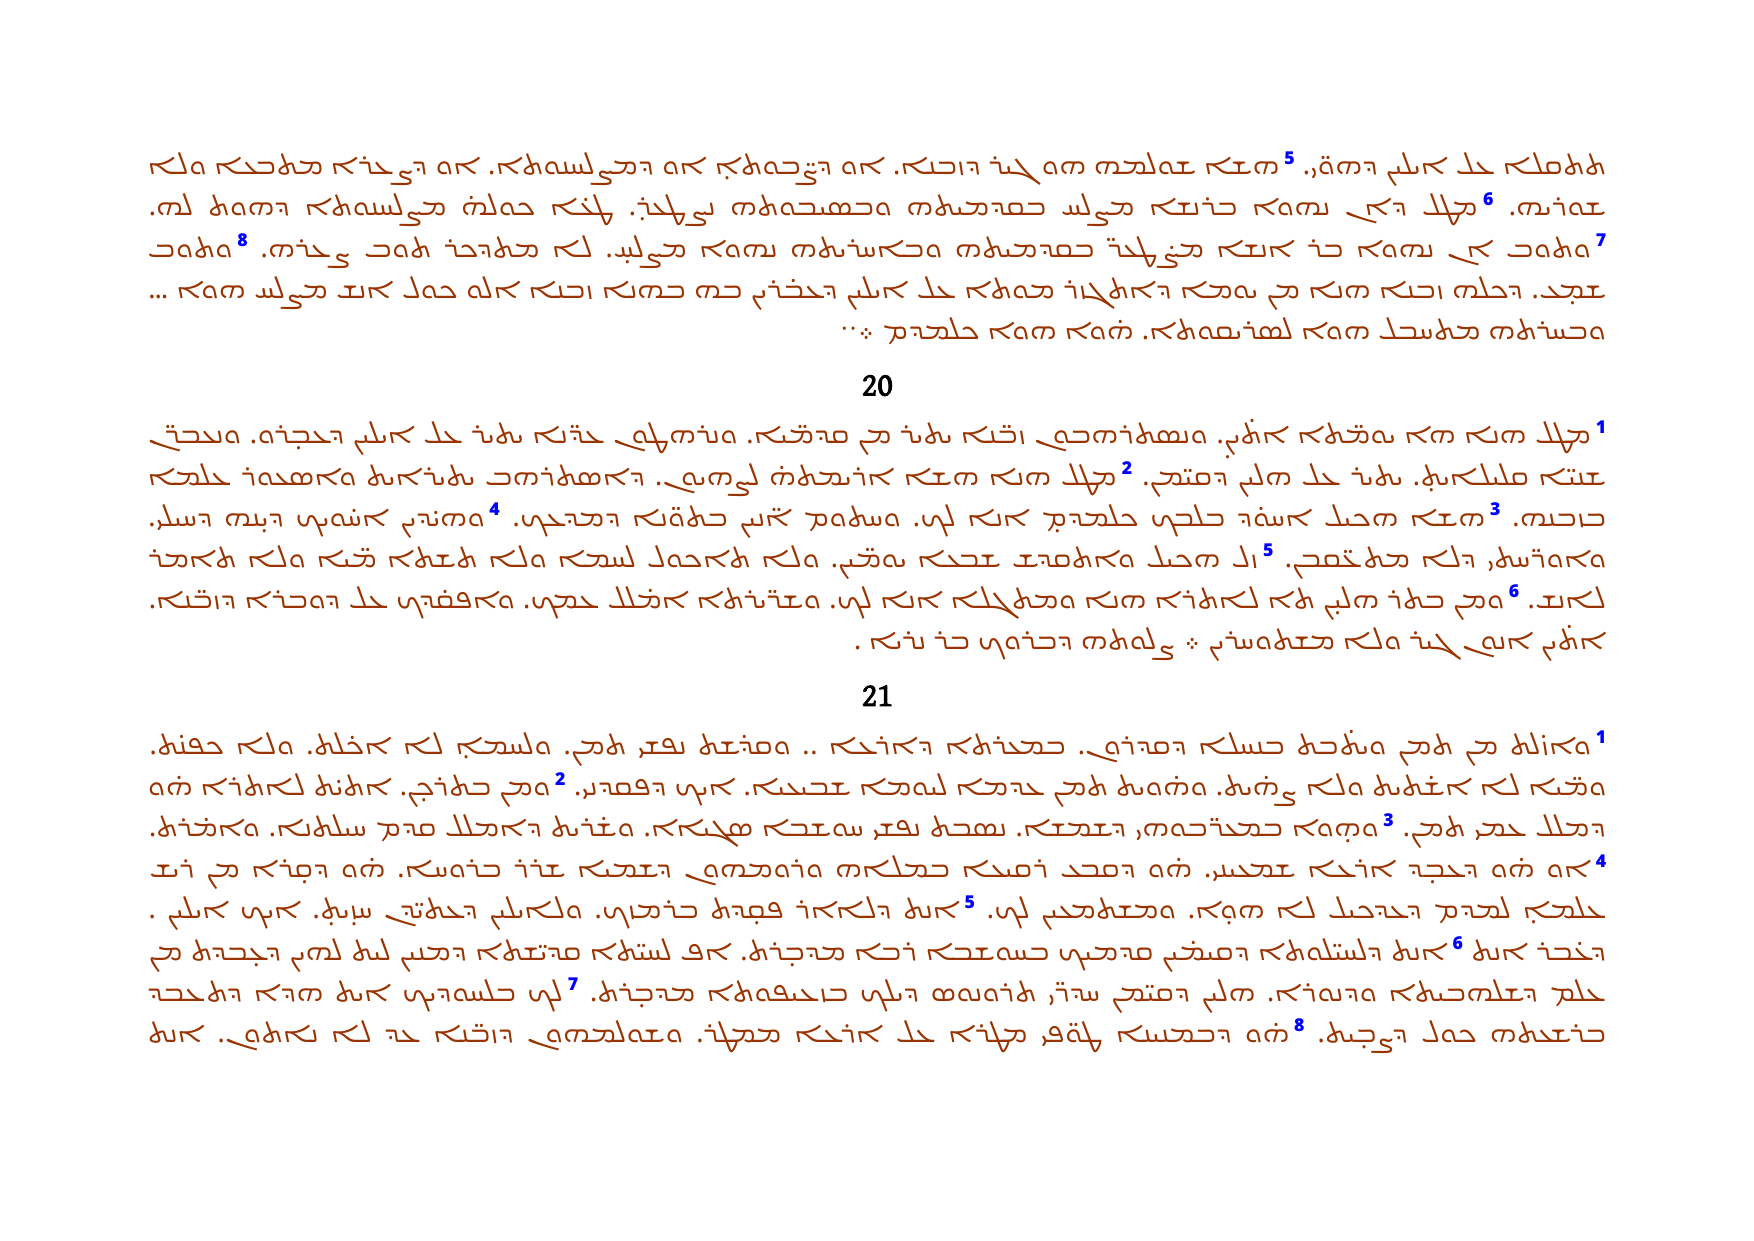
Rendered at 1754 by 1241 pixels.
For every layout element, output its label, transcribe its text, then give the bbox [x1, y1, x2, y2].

text 1 ܘܐܙ̇ܠܬ ܡܢ ܬܡܢ ܘܝܬ̇ܒܬ ܒܢܚܠܐ ܕܩܕܪܘܢ. ܒܡܥܪܬܐ ܕܐܪܥܐ .. ܘܩܕ̇ܫܬ ܢܦܫܝ ܬܡܢ. ܘܠܚܡܐ̣ ܠܐ ܐܟ̇ܠܬ. ܘܠܐ ܟܦܢ̇ܬ. ܘܡ̈ܝܐ ܠܐ ܐܫ̇ܬܝܬ ܘܠܐ ܨܗ̇ܝܬ. ܘܗ̇ܘܝܬ ܬܡܢ ܥܕܡܐ ܠܝܘܡܐ ܫܒܝܥܝܐ. ܐܝܟ ܕܦܩܕܢܝ. 2 ܘܡܢ ܒܬܪܟ̣ܢ. ܐܬܝ̇ܬ ܠܐܬܪܐ ܗ̇ܘ ܕܡܠܠ ܥܡܝ ܬܡܢ. 3 ܘܗ̣ܘܐ ܒܡܥܖ̈ܒܘܗܝ ܕܫܡܫܐ. ܢܣܒܬ ܢܦܫܝ ܚܘܫܒܐ ܣܓܝܐܐ. ܘܫ̇ܪܝܬ ܕܐܡܠܠ ܩܕܡ ܚܝܠܬܢܐ. ܘܐܡ̇ܪܬ. 4 ܐܘ ܗ̇ܘ ܕܥܒ̣ܕ ܐܪܥܐ ܫܡܥܝܢܝ. ܗ̇ܘ ܕܩܒܥ ܪܩܝܥܐ ܒܡܠܐܗ ܘܪܘܡܗܘܢ ܕܫܡܝܐ ܫܪܪ ܒܪܘܚܐ. ܗ̇ܘ ܕܩ̣ܪܐ ܡܢ ܪܝܫ ܥܠܡܐ̣ ܠܡܕܡ ܕܥܕܟܝܠ ܠܐ ܗܘ̣ܐ. ܘܡܫܬܡܥܝܢ ܠܟ. 5 ܐܢܬ ܕܠܐܐܪ ܦܩ̣ܕܬ ܒܪܡܙܟ. ܘܠܐܝܠܝܢ ܕܥܬܝ̈ܕܢ ܚܙ̣ܝܬ̣. ܐܝܟ ܐܝܠܝܢ . ܕܥ̇ܒܪ ܐܢܬ 6 ܐܢܬ ܕܠܚܝ̈ܠܘܬܐ ܕܩܝܡ̇ܝܢ ܩܕܡܝܟ ܒܚܘܫܒܐ ܪܒܐ ܡܕܒ̣ܪܬ. ܐܦ ܠܚܝ̈ܬܐ ܩܕܝ̈ܫܬܐ ܕܡܢܝܢ ܠܝܬ ܠܗܝܢ ܕܥ̣ܒܕܬ ܡܢ ܥܠܡ ܕܫܠܗܒܝܬܐ ܘܕܢܘܪܐ. ܗܠܝܢ ܕܩܝ̈ܡܢ ܚܕܖ̈ܝ ܬܪܘܢܘܣ ܕܝܠܟ ܒܙܥܝܦܘܬܐ ܡܕܒ̣ܪܬ. 7 ܠܟ ܒܠܚܘܕܝܟ ܐܝܬ ܗܕܐ ܕܬܥܒܕ ܒܪܫܥܬܗ ܟܘܠ ܕܨܒ̣ܝܬ. 8 ܗ̇ܘ ܕܒܡܢܝܢܐ ܛܘ̈ܦܝ ܡܛܪܐ ܥܠ ܐܪܥܐ ܡܡܛܪ. ܘܫܘܠܡܗܘܢ ܕܙܒ̈ܢܐ ܥܕ ܠܐ ܢܐܬܘܢ. ܐܢܬ ܒܠܚܘܕܝܟ ܝܕ̇ܥܬ. ܚܘܪ ܒܒܥܘܬܝ. 9 ܐܢܬ ܓܝܪ ܒܠܚܘܕܝܟ ܡܫܟܚ ܐܢܬ ܕܬܣܝܒܪ ܠܟܠܗܘܢ ܐܝܠܝܢ ܕܩܝܡ̇ܝܢ. ܘܠܐܝܠܝܢ ܕܥܒ̇ܪܝܢ ܘܠܐܝܠܝܢ ܕܥܬܝܕܝܢ. ܠܐܝܠܝܢ ܕܚ̇ܛܝܢ ܘܠܐܝܠܝܢ ܕܡܙܕܕܩܝܢ. ܐܝܟ ܚ̇ܝܐ ܕܠܐ ܡܬܥܩܒ. 10 ܐܢܬ ܗܘ ܓܝܪ ܒܠܚܘܕܝܟ ܚ̇ܝܐ. ܕܠܐ ܡܐ̇ܬ ܘܠܐ ܡܬܥܩܒ. ܘܡܢܝܢܐ ܕܒܢܝ̈ܢܫܐ ܝܕܥܬ. 11 ܘܐܢ ܒܙܒܢܐ ܣܓܝܐܐ ܚܛܘ. ܘܐܚܖ̈ܢܐ ܠܐ ܗܘܐ ܩܠܝܠ ܐܙܕܕܩܘ. 12 ܐܢܬ ܝܕ̇ܥܬ ܕܐܝ̇ܟܐ ܡܢܛܪܬ ܚܪܬܐ ܕܐܝܠܝܢ ܕܚܛܘ. ܐܘ ܫܘܠܡܐ ܕܐܝܠܝܢ ܕܐܙܕܕܩܘ. 13 ܐܠܘ ܓܝܪ ܗܠܝܢ ܗܘ̣ܘ ܚ̈ܝܐ ܒܠܚܘܕ ܕܗܪܟܐ ܠܟܠܢܫ. ܠܝܬ ܗܘܐ ܡܕܡ ܕܡܪܝܪ ܡܢ ܗܕܐ. 14 ܡܢܐ ܓܝܪ ܡܗܢܐ ܚܝܠܐ ܕܗ̇ܦܟ ܠܟܪܝܗܘܬܐ. ܐܘ ܡܙܘܢܐ ܕܣܒܥܐ ܕܗ̇ܦܟ ܠܟܦܢܐ. ܐܘ ܫܘܦܪܐ ܕܗ̇ܦܟ ܡܣܬܢܐ. 15 ܒܟܠܥܕܢ ܓܝܪ ܟܝܢܗܘܢ ܕܒܢܝܢ̈ܫܐ ܡܬܚܠܦ. 16 ܐܘ ܠܐ ܡܕܡ ܐܝܟ ܡܐ ܕܐܝ̇ܬܝܢ ܗ̇ܘܐ ܓܝܪ ܡܢ ܩܕܝܡ. ܗܫܐ ܠܐ ܐܝ̇ܬܝܢ. ܘܐܝܟ ܡܐ ܕܐܝܬ̣ܝܢ ܗܫܐ. ܒܬܪ ܟܢ ܠܐ ܡܩ̇ܘܝܢܢ. 17 ܐܠܘ ܠܐ ܓܝܪ ܕܥܬܝܕ ܗܘܐ ܕܢܗܘܐ ܫܘܠܡܐ ܠܟܠ̣. ܠܣܪܝܩܘܬܐ ܗ̇ܘܐ ܗܘܐ ܫܘܪܝܢ. 18 ܐܠܐ ܟܠ ܕܐ̇ܬܐ ܡܢ ܠܘܬܟ ܐܘܕܥܝܢܝ. ܘܥܠ ܡܕܡ ܕܒ̇ܥܐ ܐܢܐ ܡܢܟ ܢܗ̇ܪܝܢܝ. 19 ܥܕܡܐ ܠܐܡܬܝ ܡܕܡ ܕܡܬܚܒܠ ܡܩܘܐ. ܘܥܕܡܐ ܠܐܡܬܝ ܙܒܢܗܘܢ ܕܡܝܘ̈ܬܐ ܡܨܠܚ. ܘܥܕ ܐ̇ܝܢܐ .ܙܒܢܐ ܐܝܠܝܢ ܕܥ̇ܒܪܝܢ ܒܥܠܡܐ ܡܬܦܠܦܠܝܢ ܒܪܘܫܥܐ ܣܓܝܐܐ. 20 ܦܩܘܕ ܗܟܝܠ ܒܖ̈ܚ̣ܡܐ. ܘܐܩܝܡ ܟܠ ܕܐܡܪܬ ܕܬܝܬܐ. ܕܢܬܝܕܥ ܚܝܠܟ ܠܐܝܠܝܢ ܕܣܒ̇ܪܝܢ ܕܢܓܝܪܘܬ ܪܘܚܟ ܟܪܝܗܘܬܐ ܗܝ. 21 ܘܚܘܐ ܠܐܝܠܝܢ ܕܠܐ ܝܕ̇ܥܝܢ. ܘܚ̣ܙܘ ܡܕܡ ܕܓܕܫܢ ܘܠܡܕܝܢܬܢ ܥܕ ܗ̣ܫܐ. ܐܝܟ ܢܓܝܪܘܬ ܪܘܚܐ ܕܐܘܚܕܢܟ. ܡܛܠ ܕܐܢܬ ܩܪܝܬܢ ܥܠ ܫܡܟ ܥܡܐ ܚܒܝܒܐ. 22 ܟܘܠ ܗܟܝܠ ܡܢ ܗܫܐ ܟܝܢܐ ܡܝܘܬܐ. 23 ܘܓܥܘܪ ܡܟܝܠ ܒܡܠܐܟܗ ܕܡܘܬܐ. ܘܬܬܚܙܐ ܬܫܒܘܚܬܟ ܘܬܬܝܕܥ ܪܒܘ̇ܬ ܝܐܝܘܬܟ. ܘܬܬܚܬܡ ܫܝܘܠ ܕܡܢ ܗܫܐ ܠܐ ܬܣܒ ܡܝ̈ܬܐ. ܘܢܦܢܘܢ ܐܘܨܖ̈ܐ ܕܢܦܫ̈ܬܐ ܕܚܒ̈ܝܫܢ ܒܗܘܢ. 24 ܣܓܝܐ̈ܢ ܐ̈ܢܝܢ ܓܝܪ ܫܢ̈ܝܐ ܐܝܟ ܕܨ̈ܕܝܢ ܕܡܢ ܝܘ̈ܡܝ ܐܒܪܗܡ ܘܐܝܣܚܩ ܘܝܥܩܘܒ. ܘܕܟܠܗܘܢ ܐܝܠܝܢ ܕܕ̇ܡܝܢ ܠܗܘܢ. ܕܒܐܪܥܐ ܕܡ̇ܟܝܢ. ܗܠܝܢ ܕܡܛܠܬܗܘܢ ܐܡ̣ܪܬ ܕܒ̇ܪܝܬ ܥܠܡܐ. 25 ܘܗܫܐ ܚܘܐ ܒܥܓܠ ܬܫܒܘܚܬܟ. ܘܠܐ ܬܫܘܚܪ ܡܕܡ ܕܡܢܟ ܐܬܡܠܟ [.] 26 ܘܗ̣ܘܐ. ܫܠܡܬ ܡ̈ܠܝܗ̇ ܕܨܠܘܬܐ ܗܕܐ. ܐܬܪܫܠܬ ܣ̇ܓܝ ܀ ܀ ܀ [148, 727, 1606, 1057]
text 20 [148, 366, 1606, 404]
text 1 ܡܛܠ ܗܢܐ ܗܐ ܝܘܡ̈ܬܐ ܐܬ̇ܝܢ̣. ܘܢܣܬܪܗܒܘܢ ܙܒ̈ܢܐ ܝܬܝܪ ܡܢ ܩܕܡ̈ܝܐ. ܘܢܪܗܛܘܢ ܥܕ̈ܢܐ ܝܬܝܪ ܥܠ ܐܝܠܝܢ ܕܥܒ̣ܪܘ. ܘܢܥܒܖ̈ܢ ܫܢܝ̈ܐ ܩܠܝܠܐܝܬ̣. ܝܬܝܪ ܥܠ ܗܠܝܢ ܕܩܝ̈ܡܢ. 2 ܡܛܠ ܗܢܐ ܗܫܐ ܐܪܝܡܬܗ̇ ܠܨܗܝܘܢ. ܕܐܣܬܪܗܒ ܝܬܝܪܐܝܬ ܘܐܣܥܘܪ ܥܠܡܐ ܒܙܒܢܗ. 3 ܗܫܐ ܗܟܝܠ ܐܚܘ̇ܕ ܒܠܒܟ ܟܠܡܕܡ̣ ܐܢܐ ܠܟ. ܘܚܬܘܡ ܐ̈ܢܝܢ ܒܬܘ̈ܢܐ ܕܡܕܥܟ. 4 ܘܗܝ̇ܕܝܢ ܐܚ̇ܘܝܟ ܕܝ̣ܢܗ ܕܚܝܠܝ. ܘܐܘܖ̈ܚܬܝ ܕܠܐ ܡܬܥ̈ܩܒܢ. 5 ܙܠ ܗܟܝܠ ܘܐܬܩܕܫ ܫܒܥܐ ܝܘܡ̈ܝܢ. ܘܠܐ ܬܐܟܘܠ ܠܚܡܐ ܘܠܐ ܬܫܬܐ ܡ̈ܝܐ ܘܠܐ ܬܐܡܪ ܠܐܢܫ. 6 ܘܡܢ ܒܬܪ ܗܠܝ̣ܢ ܬܐ ܠܐܬܪܐ ܗܢܐ ܘܡܬܓܠܐ ܐܢܐ ܠܟ. ܘܫܖ̈ܝܪܬܐ ܐܡ̇ܠܠ ܥܡܟ. ܘܐܦܩ̇ܕܟ ܥܠ ܕܘܒܪܐ ܕܙܒ̈ܢܐ. ܐܬ̇ܝܢ ܐܢܘܢ ܓܝܪ ܘܠܐ ܡܫܬܘܚܪܝܢ ܀ ܨܠܘܬܗ ܕܒܪܘܟ ܒܪ ܢܪܝܐ . [148, 417, 1606, 664]
text 21 [148, 676, 1606, 715]
text ܬܬܩܠܐ ܥܠ ܐܝܠܝܢ ܕܗܘ̈ܝ. 5 ܗܫܐ ܫܘܠܡܗ ܗܘ ܓܝܪ ܕܙܒܢܐ. ܐܘ ܕܨ̈ܒܘܬܐ̣ ܐܘ ܕܡܨܠܚܢܘܬܐ. ܐܘ ܕܨܥܪܐ ܡܬܒܥܐ ܘܠܐ ܫܘܪܝܗ. 6 ܡܛܠ ܕܐܢ ܢܗܘܐ ܒܪܢܫܐ ܡܨܠܚ ܒܩܕܡܝܬܗ ܘܒܣܝܒܘܬܗ ܢܨܛܥܪ̣. ܛܥ̇ܐ ܟܘܠܗ̇ ܡܨܠܚܢܘܬܐ ܕܗܘܬ ܠܗ. 7 ܘܬܘܒ ܐܢ ܢܗܘܐ ܒܪ ܐܢܫܐ ܡܨ̇ܛܥܖ̈ ܒܩܕܡܝܬܗ ܘܒܐܚܪܝܬܗ ܢܗܘܐ ܡܨܠܚ̣. ܠܐ ܡܬܕܟܪ ܬܘܒ ܨܥܪܗ. 8 ܘܬܘܒ ܫܡ̣ܥ. ܕܟܠܗ ܙܒܢܐ ܗܢܐ ܡܢ ܝܘܡܐ ܕܐܬܓܙܪ ܡܘܬܐ ܥܠ ܐܝܠܝܢ ܕܥܒ̇ܪܝܢ ܒܗ ܒܗܢܐ ܙܒܢܐ ܐܠܘ ܟܘܠ ܐܢܫ ܡܨܠܚ ܗܘܐ … ܘܒܚܪܬܗ ܡܬܚܒܠ ܗܘܐ ܠܣܪܝܩܘܬܐ. ܗ̇ܘܐ ܗܘܐ ܟܠܡܕܡ ܀܁܁ [148, 148, 1606, 353]
